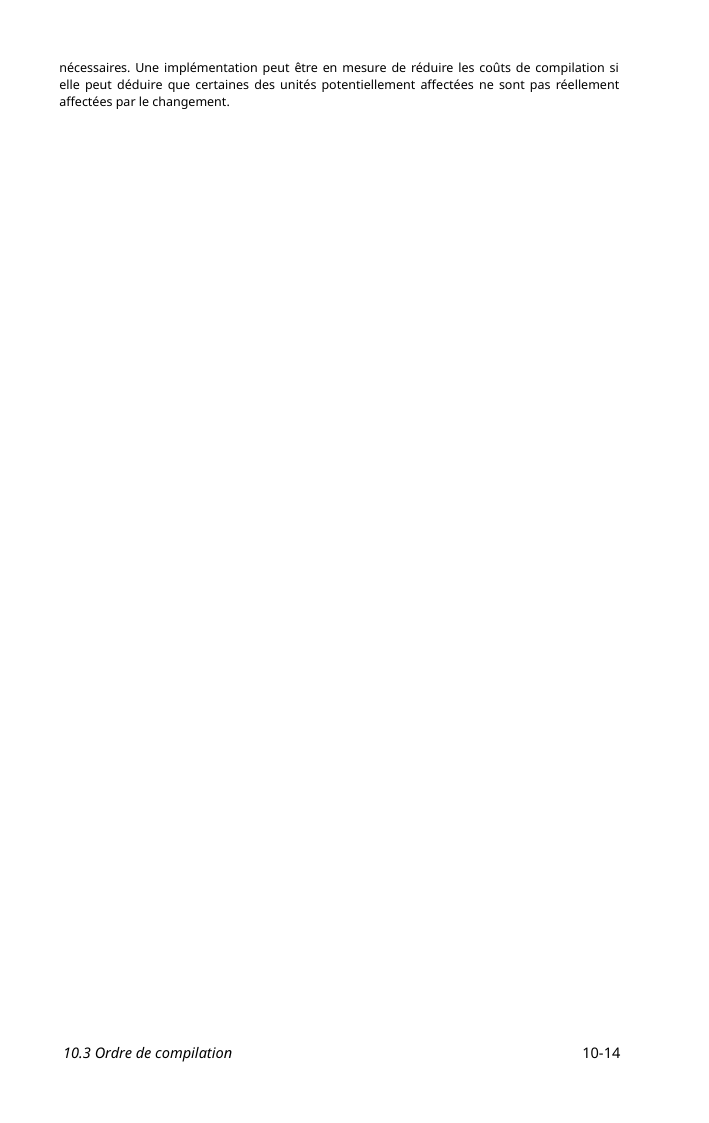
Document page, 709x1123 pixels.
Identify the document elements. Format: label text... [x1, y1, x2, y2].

text nécessaires. Une implémentation peut être en mesure de réduire les coûts de compilation si elle peut déduire que certaines des unités potentiellement affectées ne sont pas réellement affectées par le changement. [59, 59, 620, 110]
